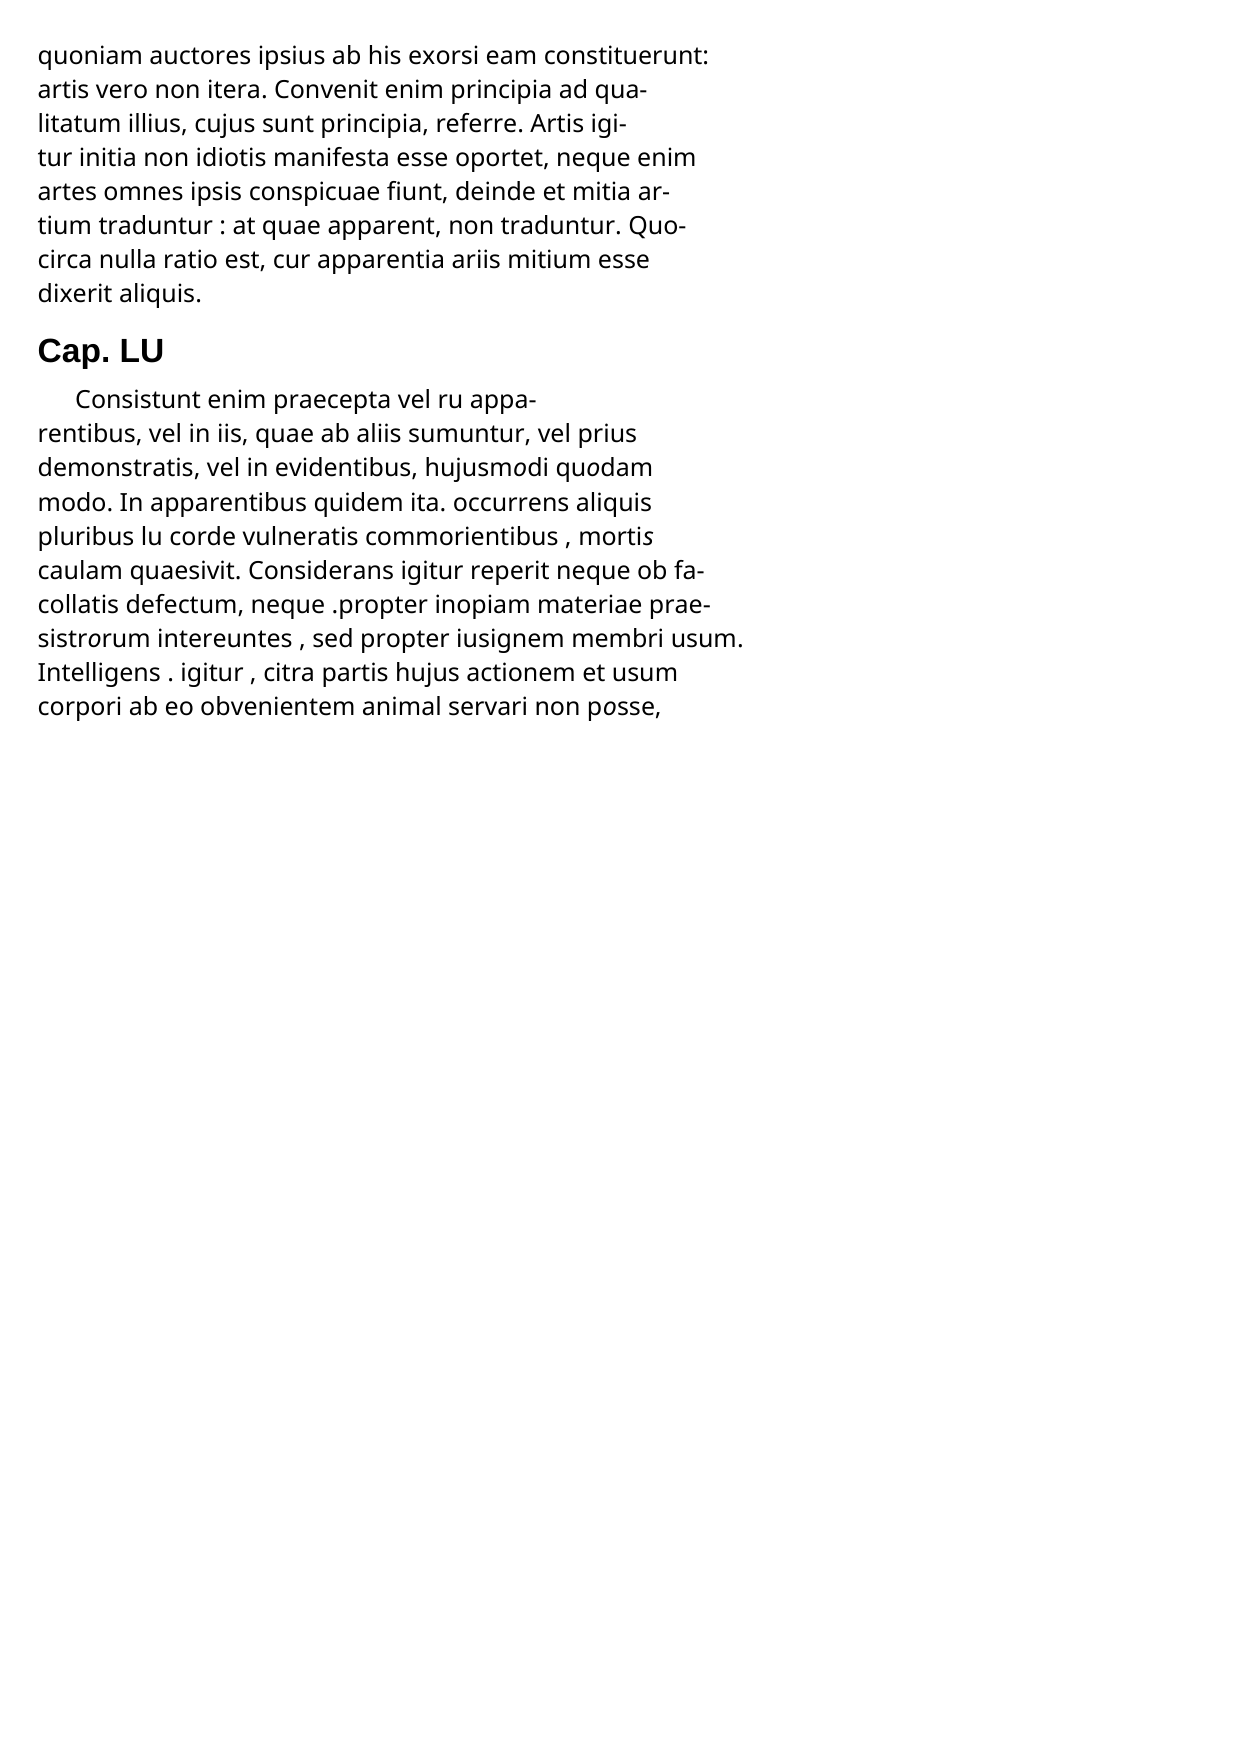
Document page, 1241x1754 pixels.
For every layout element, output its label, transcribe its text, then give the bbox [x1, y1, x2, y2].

text quoniam auctores ipsius ab his exorsi eam constituerunt: artis vero non itera. Convenit enim principia ad qua- litatum illius, cujus sunt principia, referre. Artis igi- tur initia non idiotis manifesta esse oportet, neque enim artes omnes ipsis conspicuae fiunt, deinde et mitia ar- tium traduntur : at quae apparent, non traduntur. Quo- circa nulla ratio est, cur apparentia ariis mitium esse dixerit aliquis. [37, 37, 1203, 310]
subtitle Cap. LU [37, 331, 1203, 369]
text Consistunt enim praecepta vel ru appa- rentibus, vel in iis, quae ab aliis sumuntur, vel prius demonstratis, vel in evidentibus, hujusmodi quodam modo. In apparentibus quidem ita. occurrens aliquis pluribus lu corde vulneratis commorientibus , mortis caulam quaesivit. Considerans igitur reperit neque ob fa- collatis defectum, neque .propter inopiam materiae prae- sistrorum intereuntes , sed propter iusignem membri usum. Intelligens . igitur , citra partis hujus actionem et usum corpori ab eo obvenientem animal servari non posse, [37, 382, 1203, 723]
